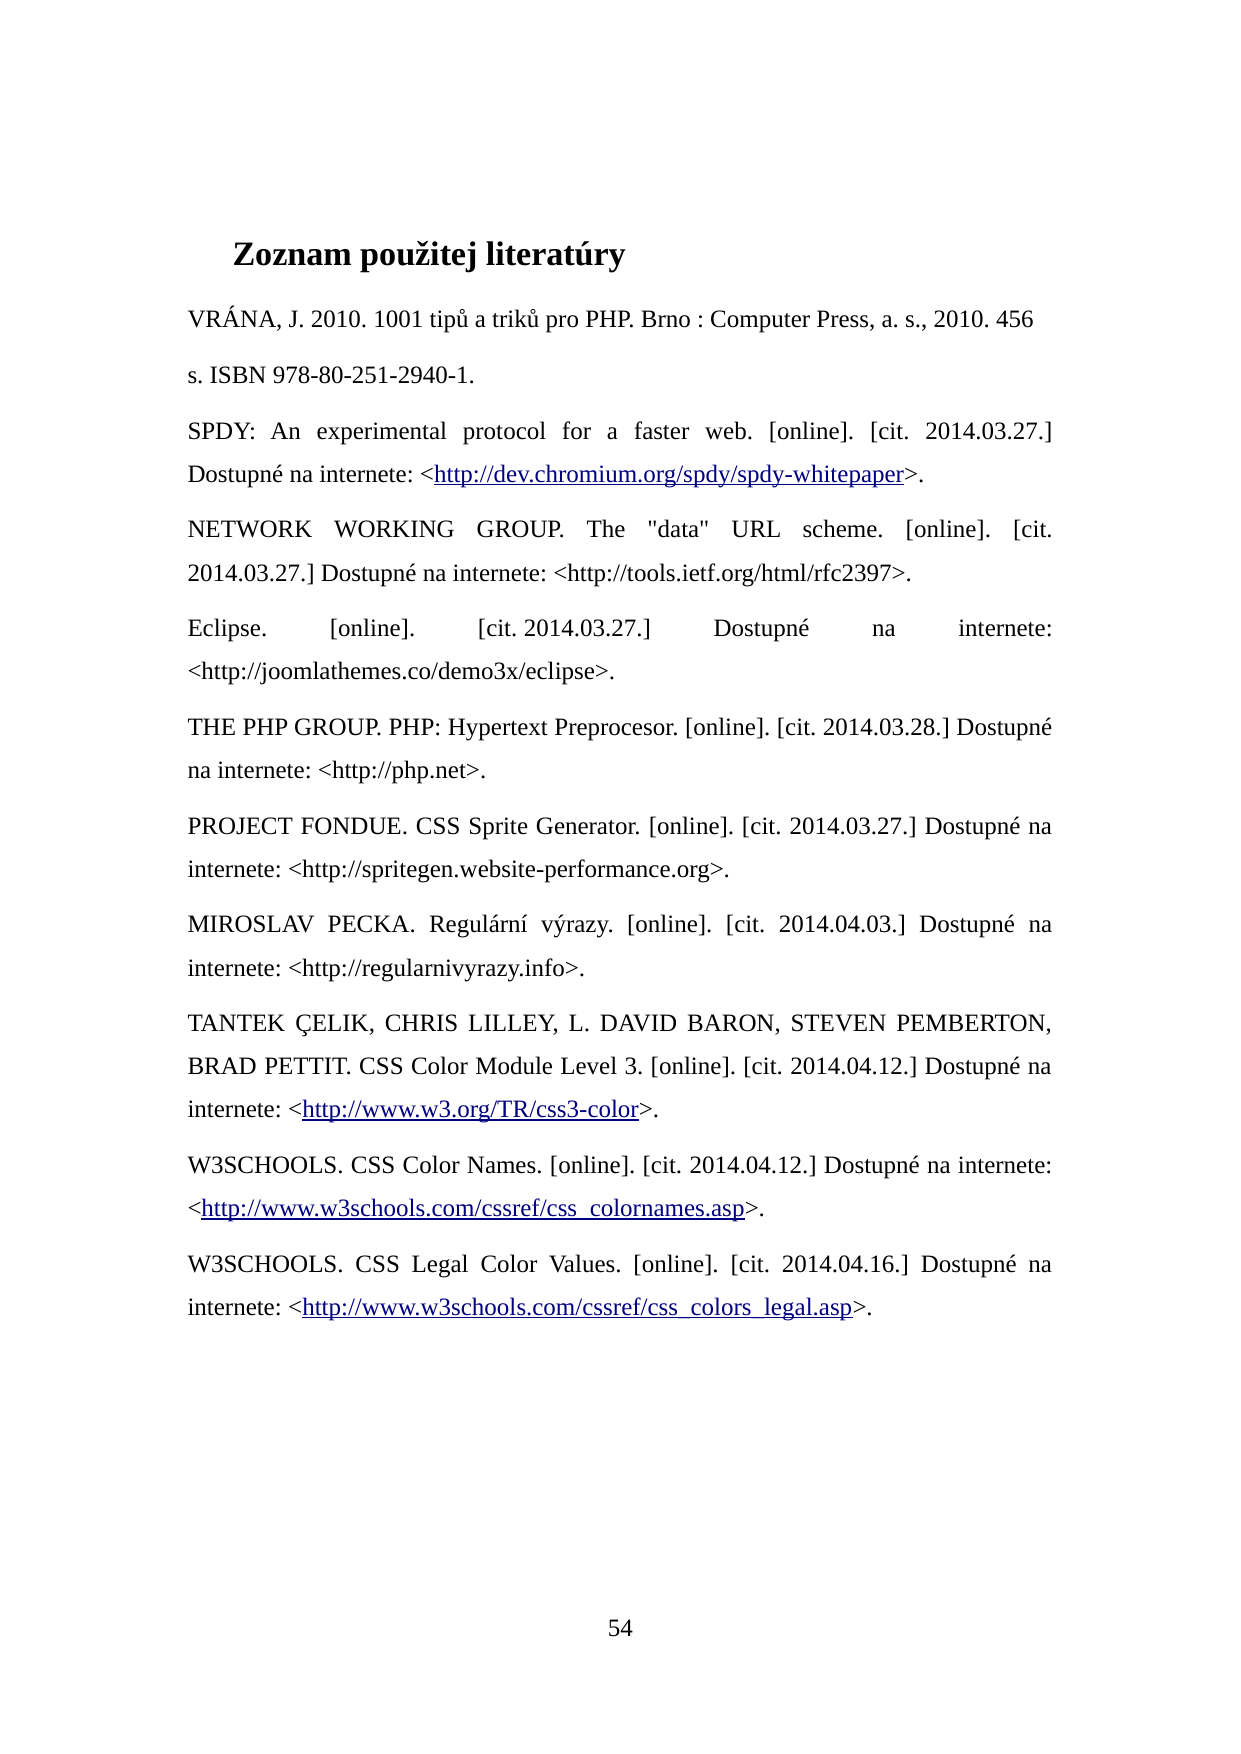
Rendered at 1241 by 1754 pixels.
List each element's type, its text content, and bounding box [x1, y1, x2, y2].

text W3SCHOOLS. CSS Legal Color Values. [online]. [cit. 2014.04.16.] Dostupné na internete: <http://www.w3schools.com/cssref/css_colors_legal.asp>. [187, 1249, 1053, 1321]
text MIROSLAV PECKA. Regulární výrazy. [online]. [cit. 2014.04.03.] Dostupné na internete: <http://regularnivyrazy.info>. [187, 909, 1053, 981]
subtitle Zoznam použitej literatúry [187, 233, 1053, 272]
text NETWORK WORKING GROUP. The "data" URL scheme. [online]. [cit. 2014.03.27.] Dostupné na internete: <http://tools.ietf.org/html/rfc2397>. [187, 514, 1053, 586]
text s. ISBN 978-80-251-2940-1. [187, 360, 1053, 389]
text TANTEK ÇELIK, CHRIS LILLEY, L. DAVID BARON, STEVEN PEMBERTON, BRAD PETTIT. CSS Color Module Level 3. [online]. [cit. 2014.04.12.] Dostupné na internete: <http://www.w3.org/TR/css3-color>. [187, 1008, 1053, 1123]
text Eclipse. [online]. [cit. 2014.03.27.] Dostupné na internete: <http://joomlathemes.co/demo3x/eclipse>. [187, 613, 1053, 685]
text SPDY: An experimental protocol for a faster web. [online]. [cit. 2014.03.27.] Dostupné na internete: <http://dev.chromium.org/spdy/spdy-whitepaper>. [187, 416, 1053, 488]
text PROJECT FONDUE. CSS Sprite Generator. [online]. [cit. 2014.03.27.] Dostupné na internete: <http://spritegen.website-performance.org>. [187, 811, 1053, 883]
text W3SCHOOLS. CSS Color Names. [online]. [cit. 2014.04.12.] Dostupné na internete: <http://www.w3schools.com/cssref/css_colornames.asp>. [187, 1150, 1053, 1222]
text THE PHP GROUP. PHP: Hypertext Preprocesor. [online]. [cit. 2014.03.28.] Dostupné na internete: <http://php.net>. [187, 712, 1053, 784]
text VRÁNA, J. 2010. 1001 tipů a triků pro PHP. Brno : Computer Press, a. s., 2010. 456 [187, 304, 1053, 333]
